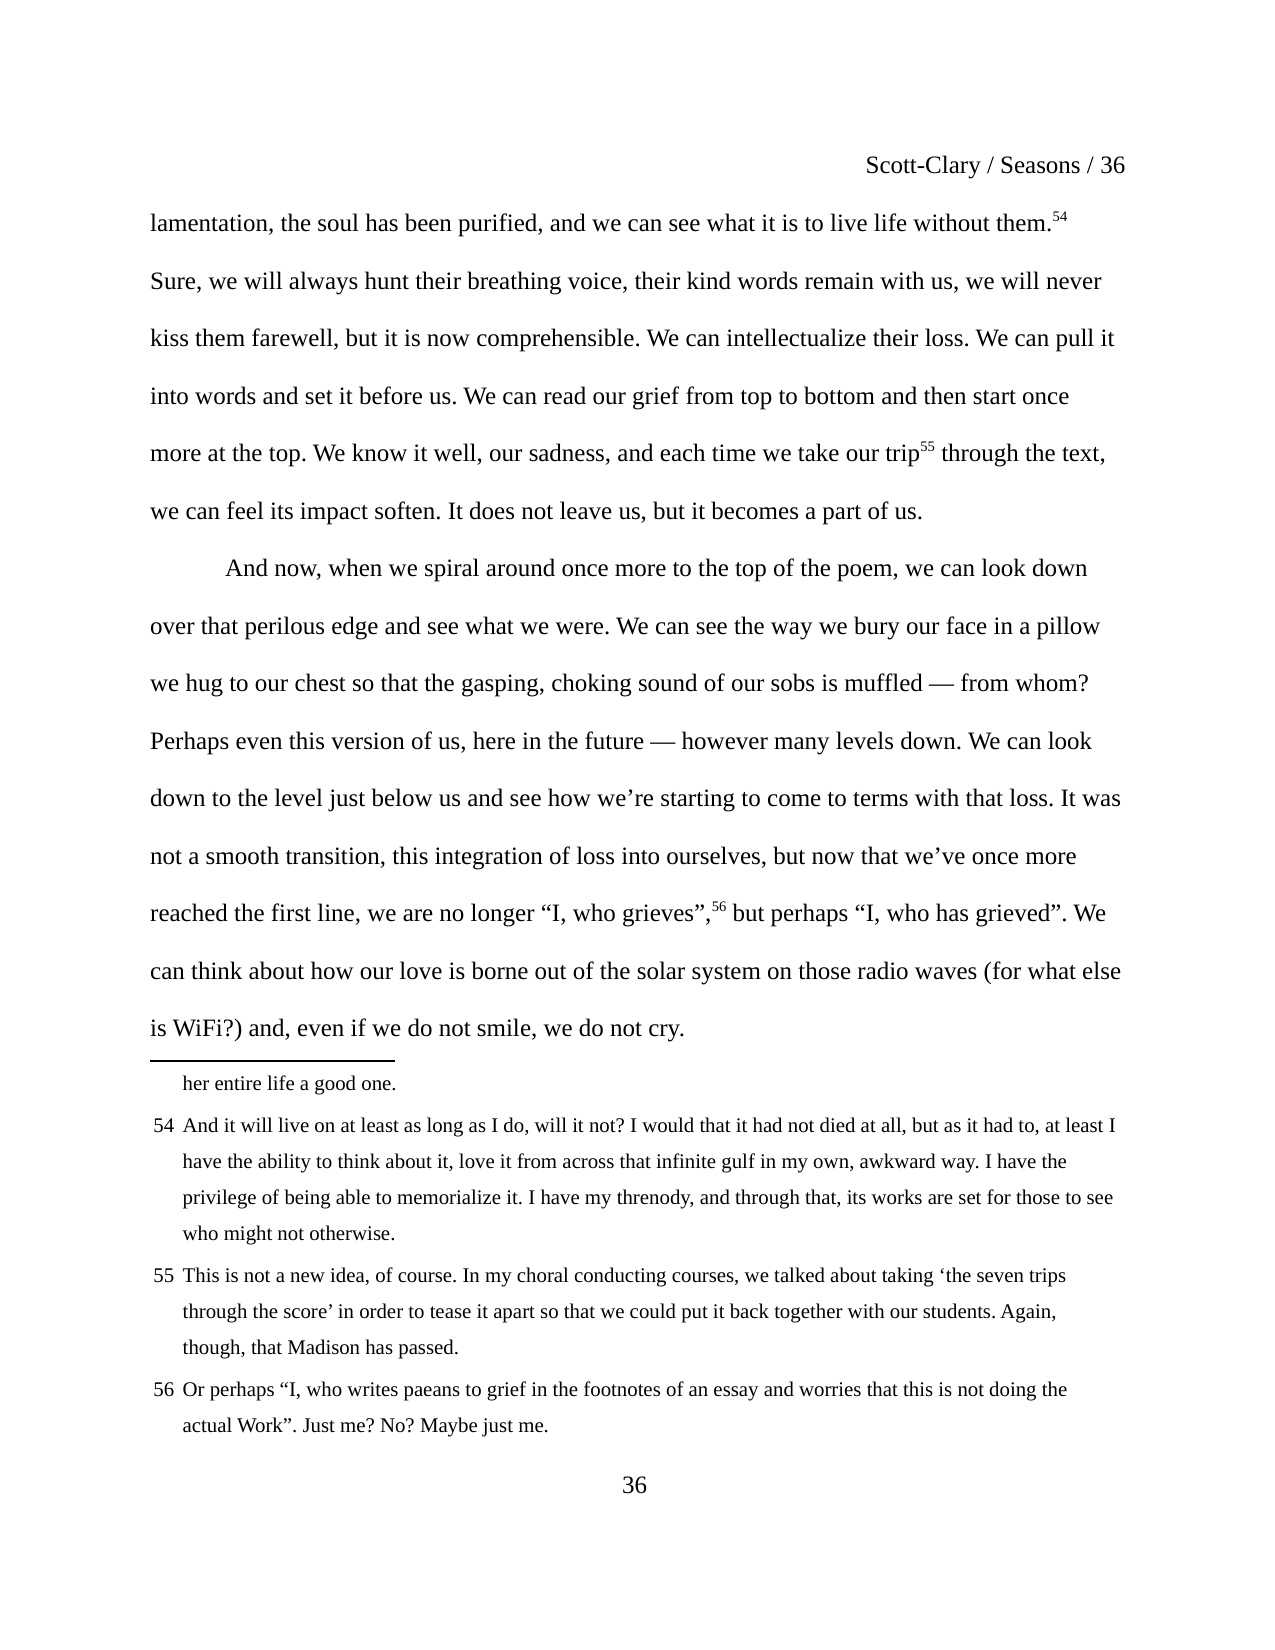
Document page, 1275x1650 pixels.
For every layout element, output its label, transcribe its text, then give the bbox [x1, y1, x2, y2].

text And now, when we spiral around once more to the top of the poem, we can look down over that perilous edge and see what we were. We can see the way we bury our face in a pillow we hug to our chest so that the gasping, choking sound of our sobs is muffled — from whom? Perhaps even this version of us, here in the future — however many levels down. We can look down to the level just below us and see how we’re starting to come to terms with that loss. It was not a smooth transition, this integration of loss into ourselves, but now that we’ve once more reached the first line, we are no longer “I, who grieves”, but perhaps “I, who has grieved”. We can think about how our love is borne out of the solar system on those radio waves (for what else is WiFi?) and, even if we do not smile, we do not cry. [150, 553, 1125, 1042]
text her entire life a good one. [150, 1067, 1125, 1097]
text Or perhaps “I, who writes paeans to grief in the footnotes of an essay and worries that this is not doing the actual Work”. Just me? No? Maybe just me. [150, 1374, 1125, 1440]
text This is not a new idea, of course. In my choral conducting courses, we talked about taking ‘the seven trips through the score’ in order to tease it apart so that we could put it back together with our students. Again, though, that Madison has passed. [150, 1260, 1125, 1362]
text lamentation, the soul has been purified, and we can see what it is to live life without them. Sure, we will always hunt their breathing voice, their kind words remain with us, we will never kiss them farewell, but it is now comprehensible. We can intellectualize their loss. We can pull it into words and set it before us. We can read our grief from top to bottom and then start once more at the top. We know it well, our sadness, and each time we take our trip through the text, we can feel its impact soften. It does not leave us, but it becomes a part of us. [150, 208, 1125, 524]
text And it will live on at least as long as I do, will it not? I would that it had not died at all, but as it had to, at least I have the ability to think about it, love it from across that infinite gulf in my own, awkward way. I have the privilege of being able to memorialize it. I have my threnody, and through that, its works are set for those to see who might not otherwise. [150, 1109, 1125, 1248]
